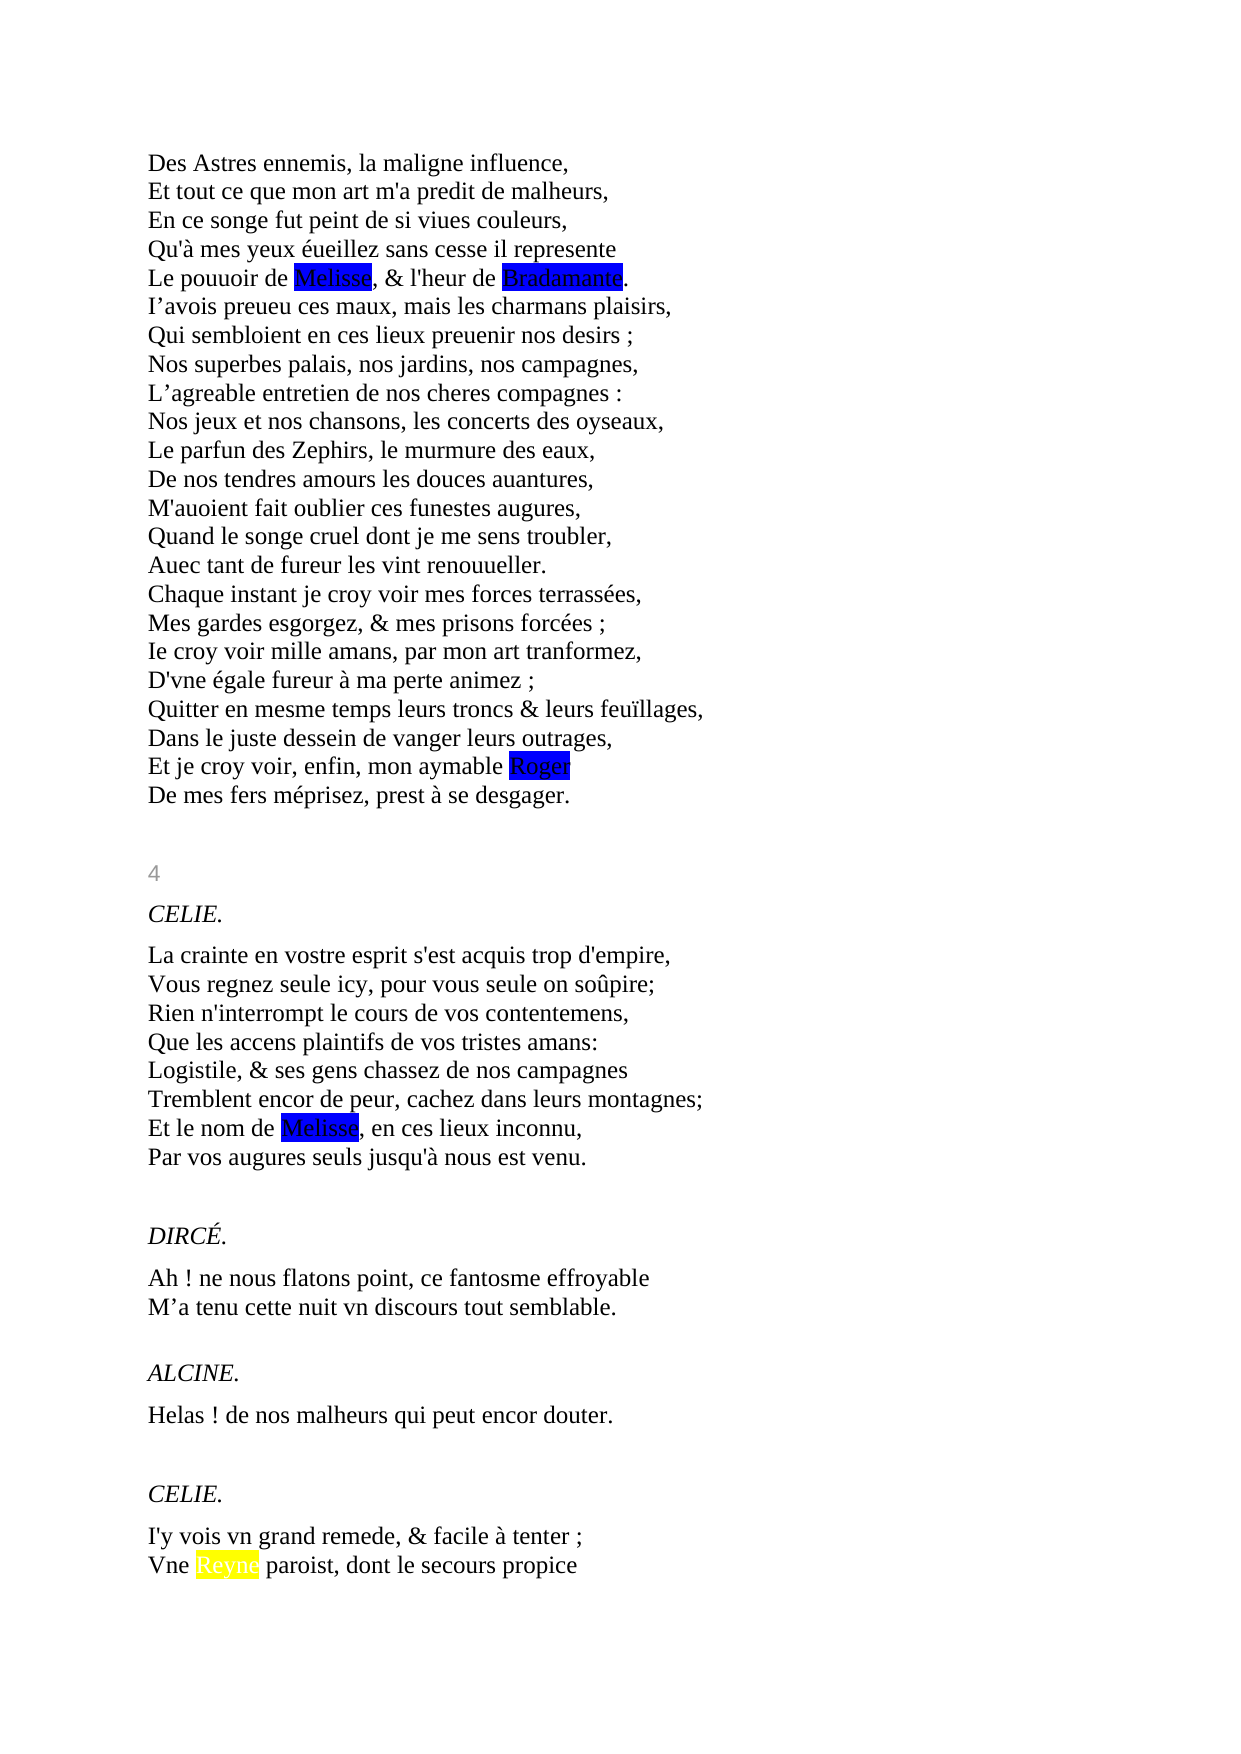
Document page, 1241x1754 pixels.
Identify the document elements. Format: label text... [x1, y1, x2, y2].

text Le pouuoir de Melisse, & l'heur de Bradamante. [148, 263, 294, 291]
text Tremblent encor de peur, cachez dans leurs montagnes; [148, 1084, 1093, 1113]
text Quitter en mesme temps leurs troncs & leurs feuïllages, [148, 694, 1093, 723]
text Et je croy voir, enfin, mon aymable Roger [570, 751, 1093, 780]
text Et le nom de Melisse, en ces lieux inconnu, [359, 1113, 1093, 1142]
text DIRCÉ. [148, 1221, 1093, 1250]
text Des Astres ennemis, la maligne influence, [148, 148, 1093, 176]
text Que les accens plaintifs de vos tristes amans: [148, 1027, 1093, 1056]
text Nos jeux et nos chansons, les concerts des oyseaux, [148, 406, 1093, 435]
text Vne Reyne paroist, dont le secours propice [259, 1550, 1093, 1579]
text Auec tant de fureur les vint renouueller. [148, 550, 1093, 579]
text Chaque instant je croy voir mes forces terrassées, [148, 579, 1093, 608]
text CELIE. [148, 1479, 1093, 1508]
text L’agreable entretien de nos cheres compagnes : [148, 378, 1093, 406]
text Et tout ce que mon art m'a predit de malheurs, [148, 176, 1093, 205]
text La crainte en vostre esprit s'est acquis trop d'empire, [148, 941, 1093, 969]
text M'auoient fait oublier ces funestes augures, [148, 493, 1093, 521]
text 4 [148, 859, 1093, 886]
text ALCINE. [148, 1358, 1093, 1387]
text Dans le juste dessein de vanger leurs outrages, [148, 723, 1093, 751]
text Rien n'interrompt le cours de vos contentemens, [148, 998, 1093, 1027]
text M’a tenu cette nuit vn discours tout semblable. [148, 1292, 1093, 1321]
text Qu'à mes yeux éueillez sans cesse il represente [148, 234, 1093, 263]
text Vous regnez seule icy, pour vous seule on soûpire; [148, 969, 1093, 998]
text Et je croy voir, enfin, mon aymable Roger [148, 751, 509, 780]
text Et le nom de Melisse, en ces lieux inconnu, [148, 1113, 281, 1142]
text Le pouuoir de Melisse, & l'heur de Bradamante. [623, 263, 1093, 291]
text Quand le songe cruel dont je me sens troubler, [148, 521, 1093, 550]
text Nos superbes palais, nos jardins, nos campagnes, [148, 349, 1093, 378]
text De nos tendres amours les douces auantures, [148, 464, 1093, 493]
text De mes fers méprisez, prest à se desgager. [148, 780, 1093, 809]
text Le pouuoir de Melisse, & l'heur de Bradamante. [372, 263, 502, 291]
text Qui sembloient en ces lieux preuenir nos desirs ; [148, 320, 1093, 349]
text D'vne égale fureur à ma perte animez ; [148, 665, 1093, 694]
text I'y vois vn grand remede, & facile à tenter ; [148, 1521, 1093, 1550]
text Le parfun des Zephirs, le murmure des eaux, [148, 435, 1093, 464]
text Ah ! ne nous flatons point, ce fantosme effroyable [148, 1263, 1093, 1292]
text Par vos augures seuls jusqu'à nous est venu. [148, 1142, 1093, 1171]
text CELIE. [148, 899, 1093, 927]
text Ie croy voir mille amans, par mon art tranformez, [148, 636, 1093, 665]
text I’avois preueu ces maux, mais les charmans plaisirs, [148, 291, 1093, 320]
text Vne Reyne paroist, dont le secours propice [148, 1550, 196, 1579]
text En ce songe fut peint de si viues couleurs, [148, 205, 1093, 234]
text Logistile, & ses gens chassez de nos campagnes [148, 1056, 1093, 1084]
text Helas ! de nos malheurs qui peut encor douter. [148, 1400, 1093, 1429]
text Mes gardes esgorgez, & mes prisons forcées ; [148, 608, 1093, 636]
